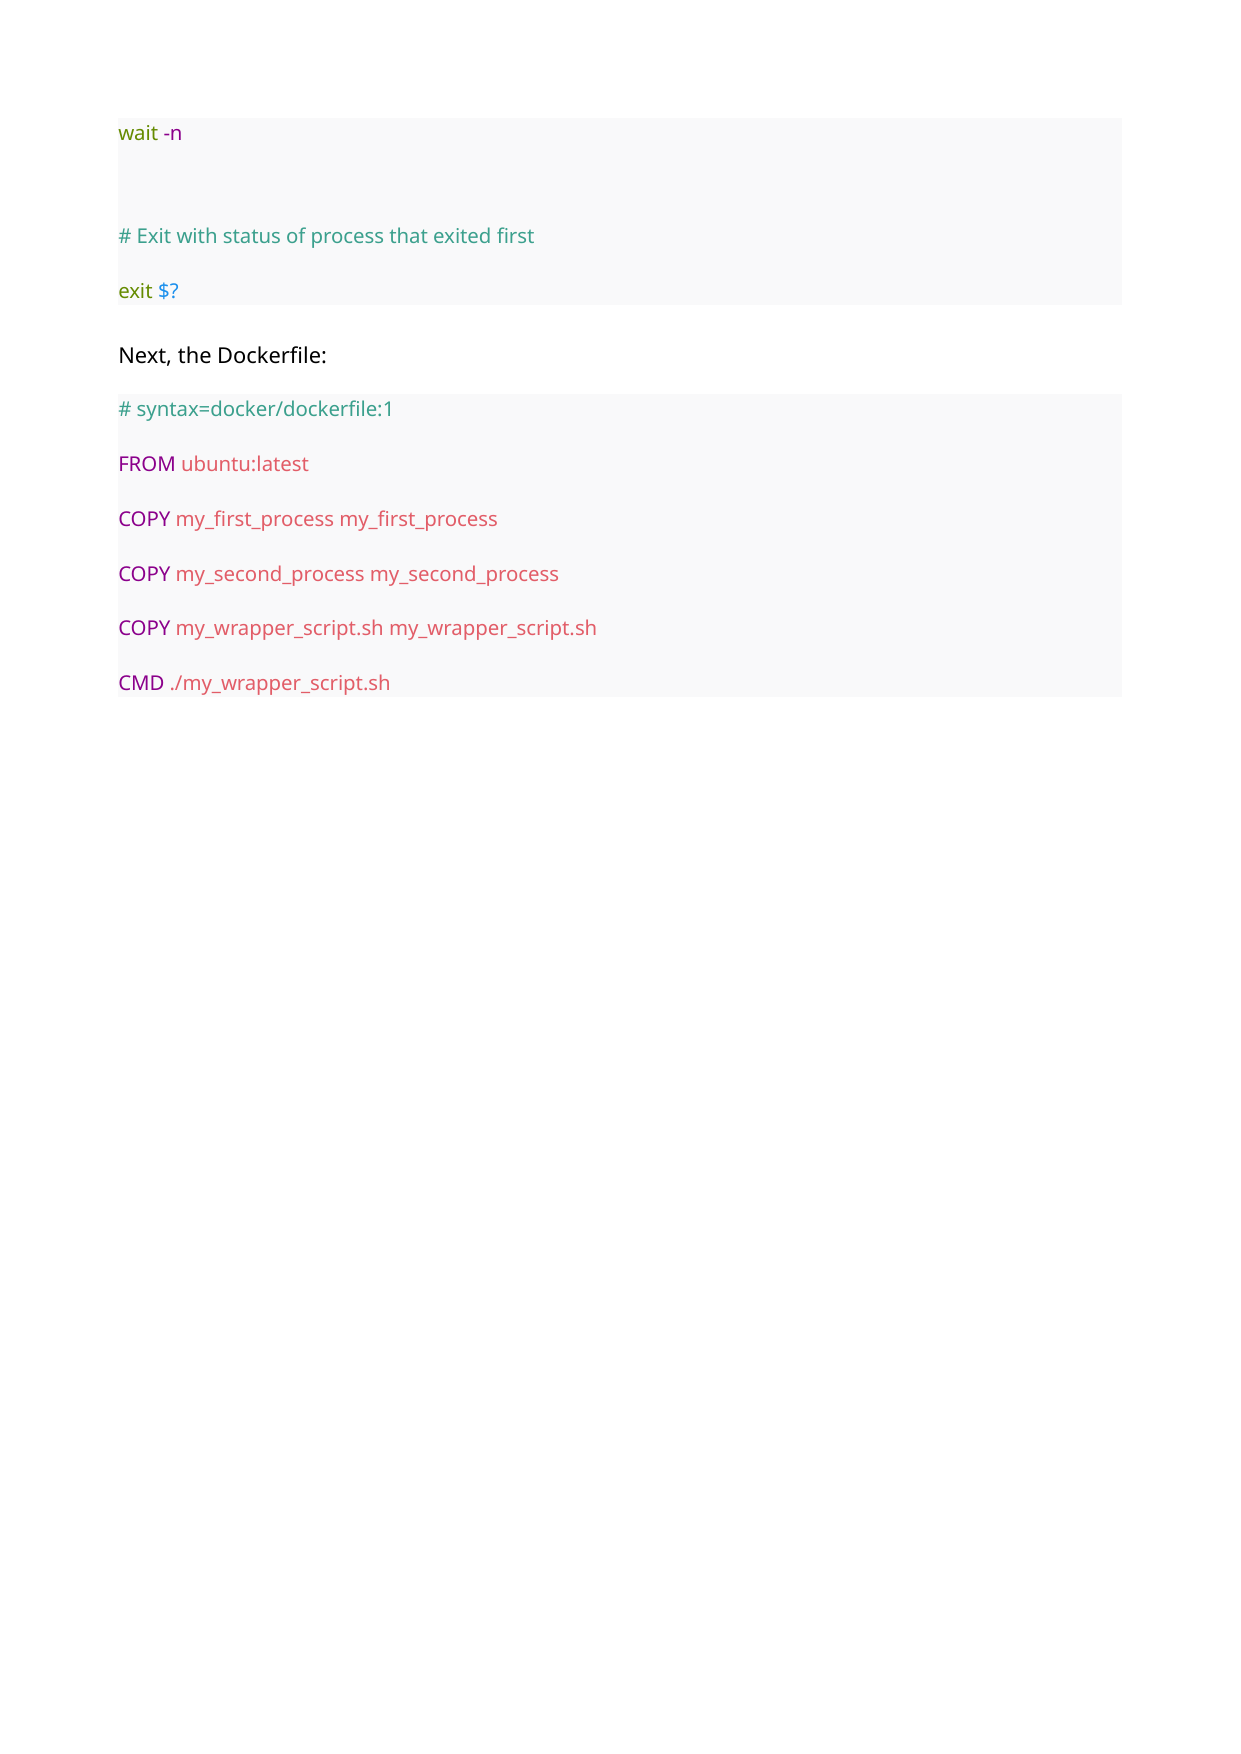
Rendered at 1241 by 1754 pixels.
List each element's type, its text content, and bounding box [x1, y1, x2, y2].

text # Exit with status of process that exited first [118, 222, 1122, 250]
text COPY my_second_process my_second_process [118, 559, 1122, 587]
text COPY my_wrapper_script.sh my_wrapper_script.sh [118, 614, 1122, 642]
text wait -n [118, 118, 1122, 146]
text Next, the Dockerfile: [118, 332, 1122, 369]
text CMD ./my_wrapper_script.sh [118, 669, 1122, 697]
text FROM ubuntu:latest [118, 449, 1122, 477]
text # syntax=docker/dockerfile:1 [118, 394, 1122, 422]
text COPY my_first_process my_first_process [118, 504, 1122, 532]
text exit $? [118, 277, 1122, 305]
